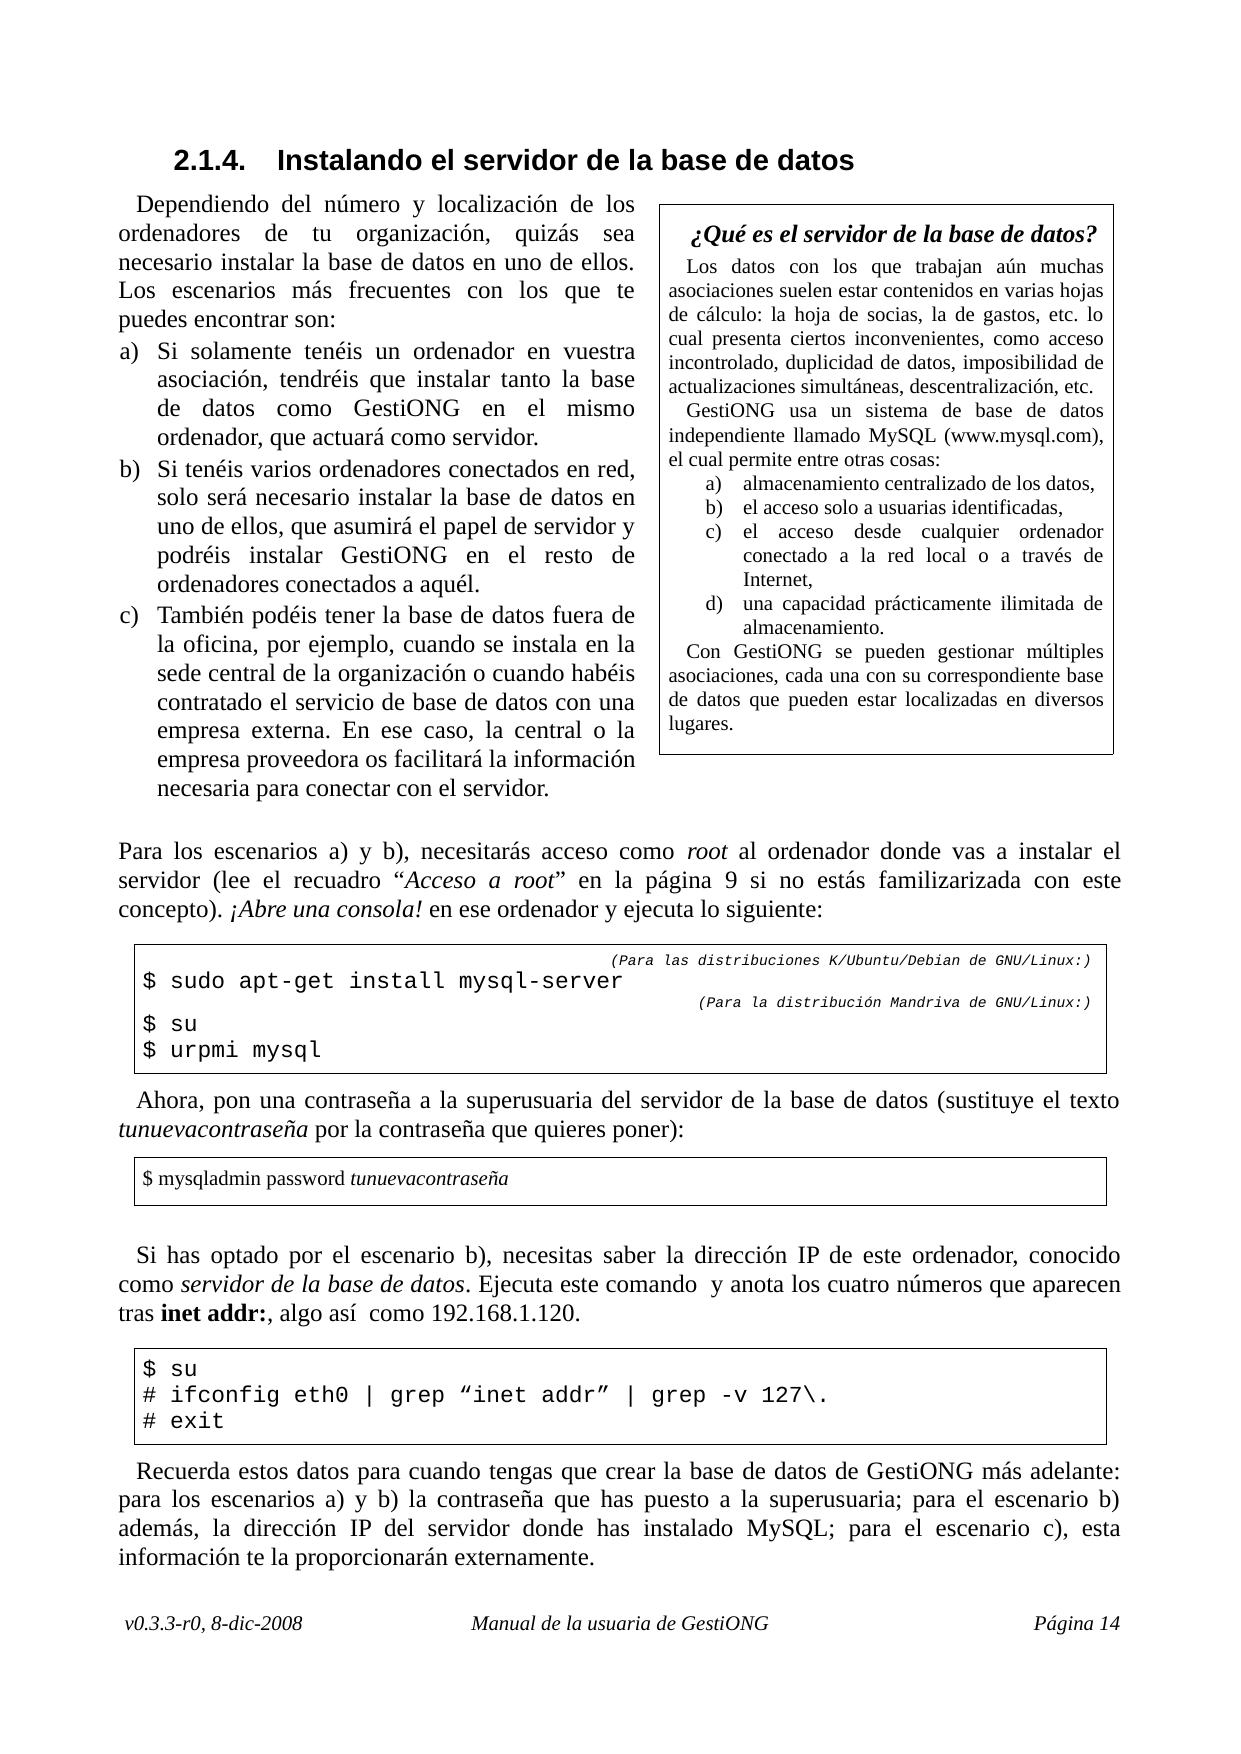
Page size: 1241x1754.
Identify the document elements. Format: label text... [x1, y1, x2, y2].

text Con GestiONG se pueden gestionar múltiples asociaciones, cada una con su correspondiente base de datos que pueden estar localizadas en diversos lugares. [668, 639, 1104, 735]
text (Para la distribución Mandriva de GNU/Linux:) [142, 996, 1098, 1012]
text Dependiendo del número y localización de los ordenadores de tu organización, quizás sea necesario instalar la base de datos en uno de ellos. Los escenarios más frecuentes con los que te puedes encontrar son: [118, 189, 1122, 333]
list una capacidad prácticamente ilimitada de almacenamiento. [705, 591, 1103, 639]
text # ifconfig eth0 | grep “inet addr” | grep -v 127\. [142, 1383, 1098, 1409]
list el acceso solo a usuarias identificadas, [705, 495, 1103, 519]
subtitle Instalando el servidor de la base de datos [118, 143, 1122, 177]
text GestiONG usa un sistema de base de datos independiente llamado MySQL (www.mysql.com), el cual permite entre otras cosas: [668, 398, 1104, 471]
text $ su [142, 1012, 1098, 1038]
text $ mysqladmin password tunuevacontraseña [142, 1166, 1098, 1190]
text (Para las distribuciones K/Ubuntu/Debian de GNU/Linux:) [142, 953, 1098, 970]
list almacenamiento centralizado de los datos, [705, 471, 1103, 495]
text $ su [142, 1357, 1098, 1383]
text Dependiendo del número y localización de los ordenadores de tu organización, quizás sea necesario instalar la base de datos en uno de ellos. Los escenarios más frecuentes con los que te puedes encontrar son: [660, 205, 1113, 754]
text Para los escenarios a) y b), necesitarás acceso como root al ordenador donde vas a instalar el servidor (lee el recuadro “Acceso a root” en la página 9 si no estás familizarizada con este concepto). ¡Abre una consola! en ese ordenador y ejecuta lo siguiente: [118, 836, 1122, 922]
text $ sudo apt-get install mysql-server [142, 970, 1098, 996]
list el acceso desde cualquier ordenador conectado a la red local o a través de Internet, [705, 519, 1103, 591]
text ¿Qué es el servidor de la base de datos? [668, 219, 1104, 248]
text $ urpmi mysql [142, 1038, 1098, 1064]
list Si tenéis varios ordenadores conectados en red, solo será necesario instalar la base de datos en uno de ellos, que asumirá el papel de servidor y podréis instalar GestiONG en el resto de ordenadores conectados a aquél. [119, 454, 659, 597]
list Si solamente tenéis un ordenador en vuestra asociación, tendréis que instalar tanto la base de datos como GestiONG en el mismo ordenador, que actuará como servidor. [119, 336, 659, 451]
text Recuerda estos datos para cuando tengas que crear la base de datos de GestiONG más adelante: para los escenarios a) y b) la contraseña que has puesto a la superusuaria; para el escenario b) además, la dirección IP del servidor donde has instalado MySQL; para el escenario c), esta información te la proporcionarán externamente. [118, 1424, 1122, 1571]
text Los datos con los que trabajan aún muchas asociaciones suelen estar contenidos en varias hojas de cálculo: la hoja de socias, la de gastos, etc. lo cual presenta ciertos inconvenientes, como acceso incontrolado, duplicidad de datos, imposibilidad de actualizaciones simultáneas, descentralización, etc. [668, 254, 1104, 398]
text Ahora, pon una contraseña a la superusuaria del servidor de la base de datos (sustituye el texto tunuevacontraseña por la contraseña que quieres poner): [118, 1020, 1122, 1142]
text # exit [142, 1409, 1098, 1435]
text Si has optado por el escenario b), necesitas saber la dirección IP de este ordenador, conocido como servidor de la base de datos. Ejecuta este comando y anota los cuatro números que aparecen tras inet addr:, algo así como 192.168.1.120. [118, 1240, 1122, 1327]
list También podéis tener la base de datos fuera de la oficina, por ejemplo, cuando se instala en la sede central de la organización o cuando habéis contratado el servicio de base de datos con una empresa externa. En ese caso, la central o la empresa proveedora os facilitará la información necesaria para conectar con el servidor. [119, 600, 1122, 802]
